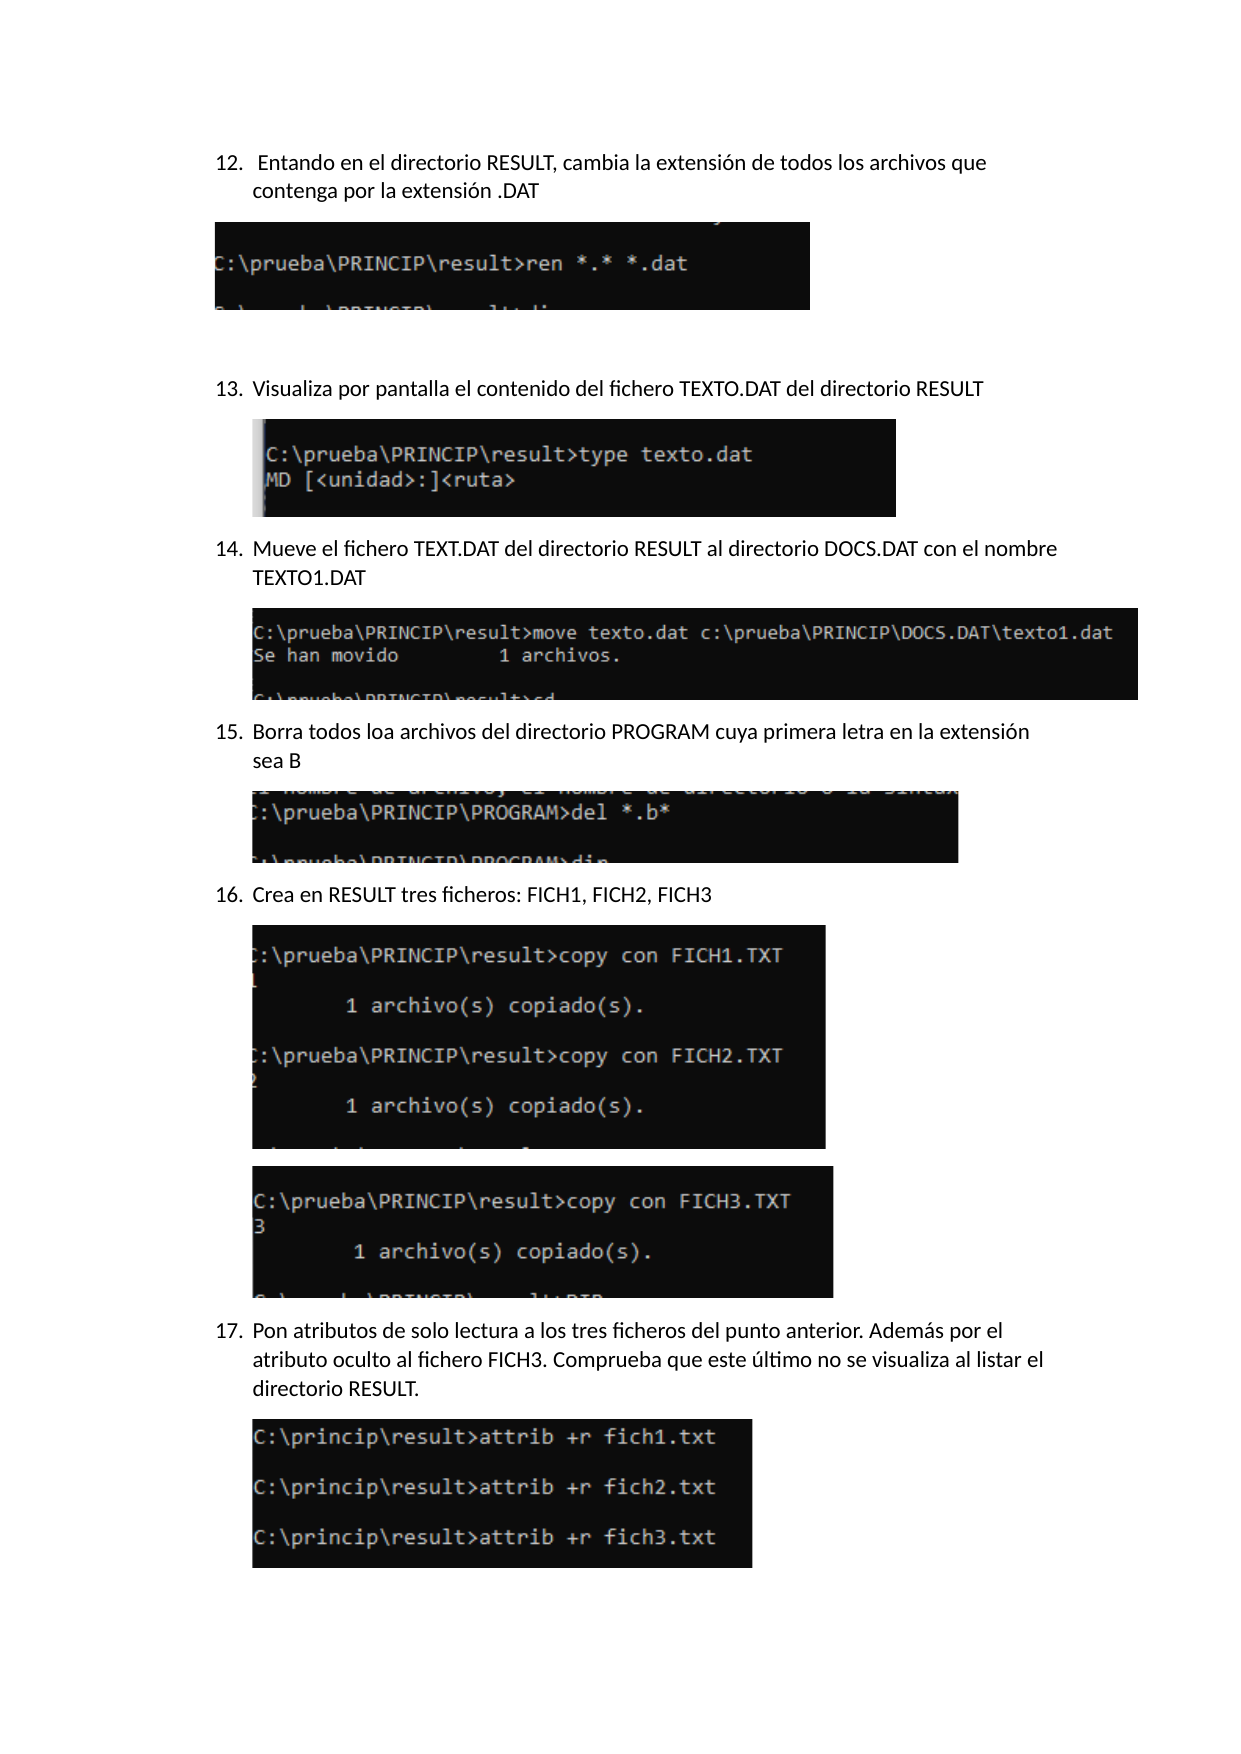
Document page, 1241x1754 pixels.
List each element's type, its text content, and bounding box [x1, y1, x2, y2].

list Borra todos loa archivos del directorio PROGRAM cuya primera letra en la extensión sea B [215, 717, 1063, 774]
list Entando en el directorio RESULT, cambia la extensión de todos los archivos que contenga por la extensión .DAT [215, 148, 1063, 205]
list Visualiza por pantalla el contenido del fichero TEXTO.DAT del directorio RESULT [215, 374, 1063, 402]
list Mueve el fichero TEXT.DAT del directorio RESULT al directorio DOCS.DAT con el nombre TEXTO1.DAT [215, 534, 1063, 591]
list Crea en RESULT tres ficheros: FICH1, FICH2, FICH3 [215, 880, 1063, 908]
list Pon atributos de solo lectura a los tres ficheros del punto anterior. Además por el atributo oculto al fichero FICH3. Comprueba que este último no se visualiza al listar el directorio RESULT. [215, 1316, 1063, 1402]
